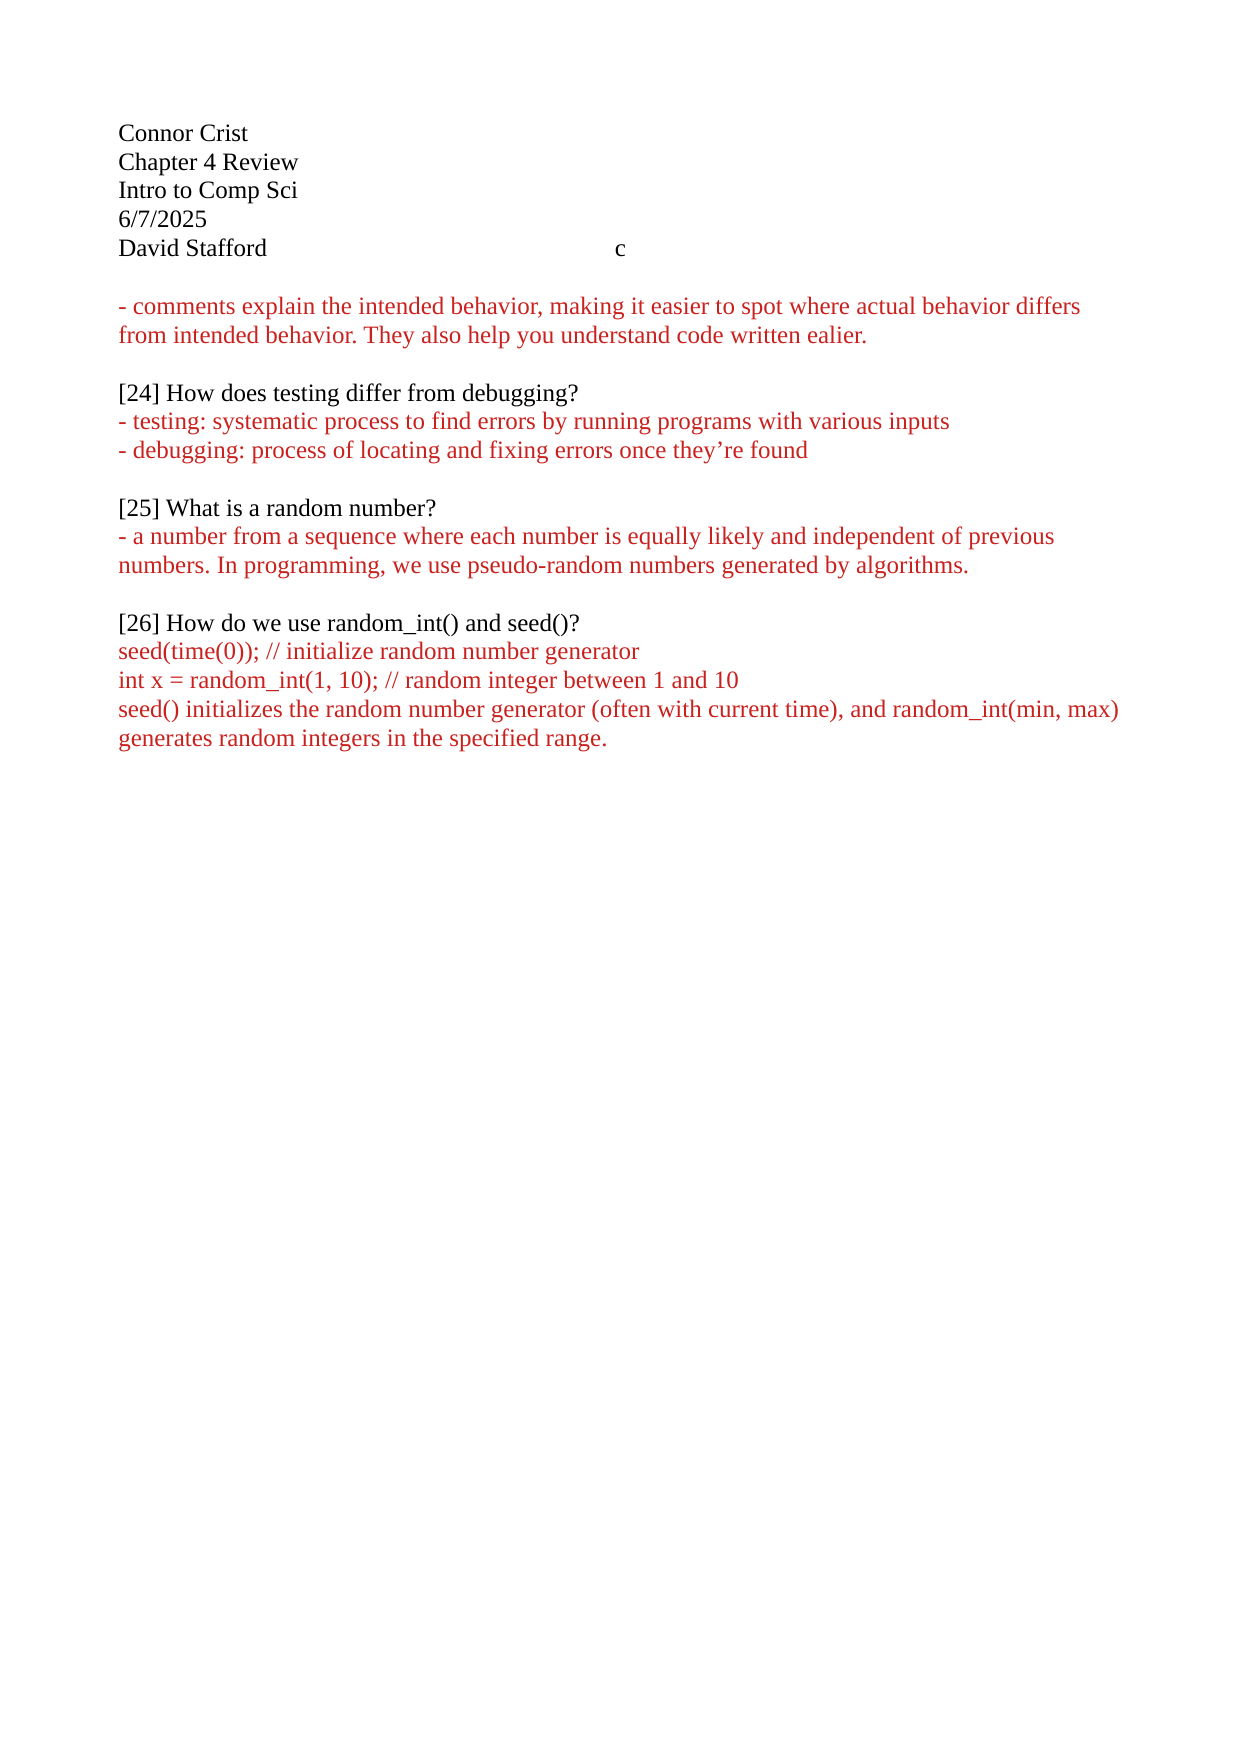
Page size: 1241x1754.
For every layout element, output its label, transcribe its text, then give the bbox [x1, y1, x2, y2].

text - comments explain the intended behavior, making it easier to spot where actual behavior differs from intended behavior. They also help you understand code written ealier. [118, 291, 1122, 349]
text - a number from a sequence where each number is equally likely and independent of previous numbers. In programming, we use pseudo-random numbers generated by algorithms. [118, 521, 1122, 579]
text int x = random_int(1, 10); // random integer between 1 and 10 [118, 665, 1122, 694]
text seed(time(0)); // initialize random number generator [118, 636, 1122, 665]
text seed() initializes the random number generator (often with current time), and random_int(min, max) generates random integers in the specified range. [118, 694, 1122, 751]
text - debugging: process of locating and fixing errors once they’re found [118, 435, 1122, 464]
text [26] How do we use random_int() and seed()? [118, 608, 1122, 636]
text [25] What is a random number? [118, 493, 1122, 521]
text [24] How does testing differ from debugging? [118, 378, 1122, 406]
text - testing: systematic process to find errors by running programs with various inputs [118, 406, 1122, 435]
